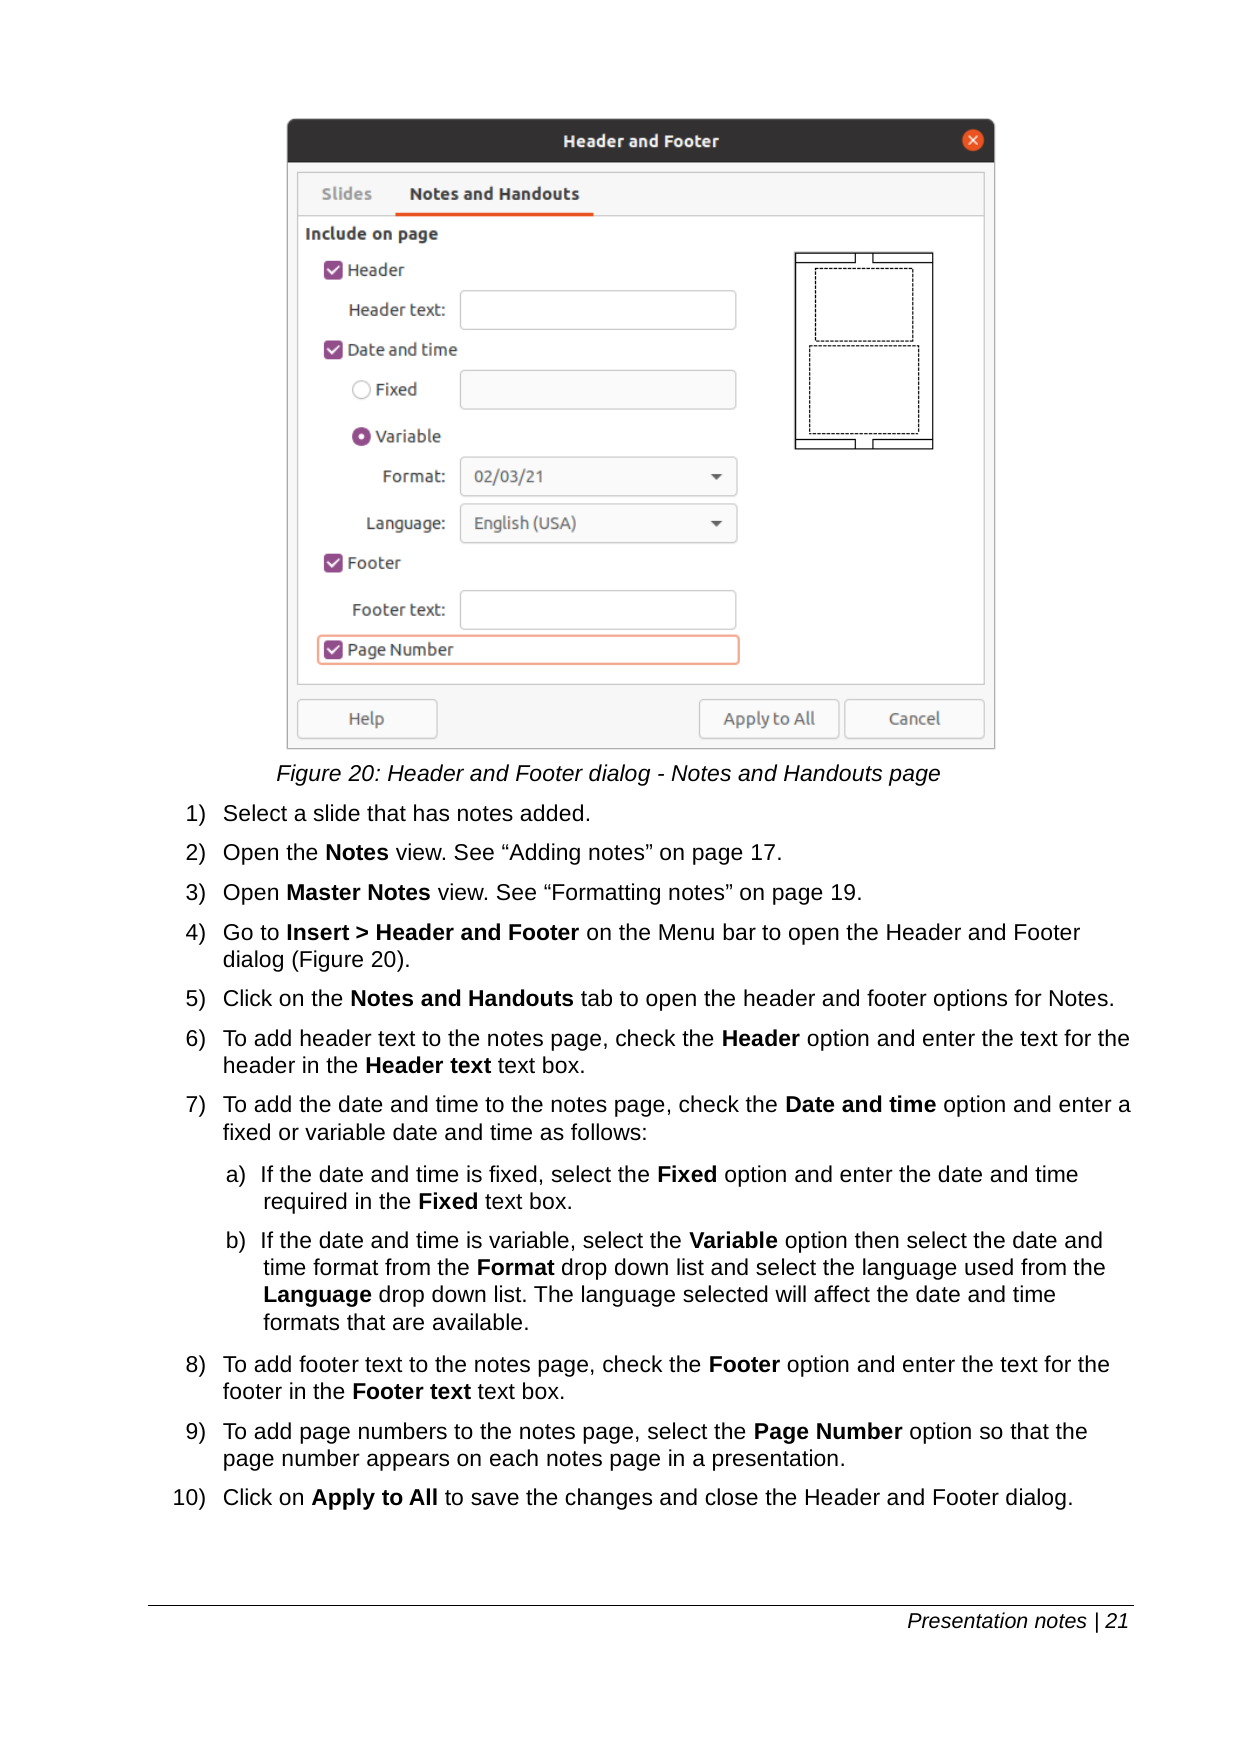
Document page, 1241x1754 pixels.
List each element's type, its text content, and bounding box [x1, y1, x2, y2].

text Figure 20: Header and Footer dialog - Notes and Handouts page [276, 760, 1005, 787]
list If the date and time is fixed, select the Fixed option and enter the date and time required in the Fixed text box. [223, 1157, 1134, 1217]
list To add header text to the notes page, check the Header option and enter the text for the header in the Header text text box. [206, 1024, 1134, 1078]
list Open Master Notes view. See “Formatting notes” on page 18. [206, 878, 1134, 905]
list Go to Insert > Header and Footer on the Menu bar to open the Header and Footer dialog (Figure 20). [206, 918, 1134, 972]
list If the date and time is variable, select the Variable option then select the date and time format from the Format drop down list and select the language used from the Language drop down list. The language selected will affect the date and time formats that are available. [223, 1224, 1134, 1338]
list Click on the Notes and Handouts tab to open the header and footer options for Notes. [206, 984, 1134, 1012]
list Select a slide that has notes added. [206, 799, 1134, 826]
list Open the Notes view. See “Adding notes” on page 16. [206, 839, 1134, 866]
list To add the date and time to the notes page, check the Date and time option and enter a fixed or variable date and time as follows: [206, 1091, 1134, 1145]
list Click on Apply to All to save the changes and close the Header and Footer dialog. [206, 1484, 1134, 1511]
picture [276, 118, 1006, 760]
list To add footer text to the notes page, check the Footer option and enter the text for the footer in the Footer text text box. [206, 1350, 1134, 1404]
list To add page numbers to the notes page, select the Page Number option so that the page number appears on each notes page in a presentation. [206, 1417, 1134, 1471]
